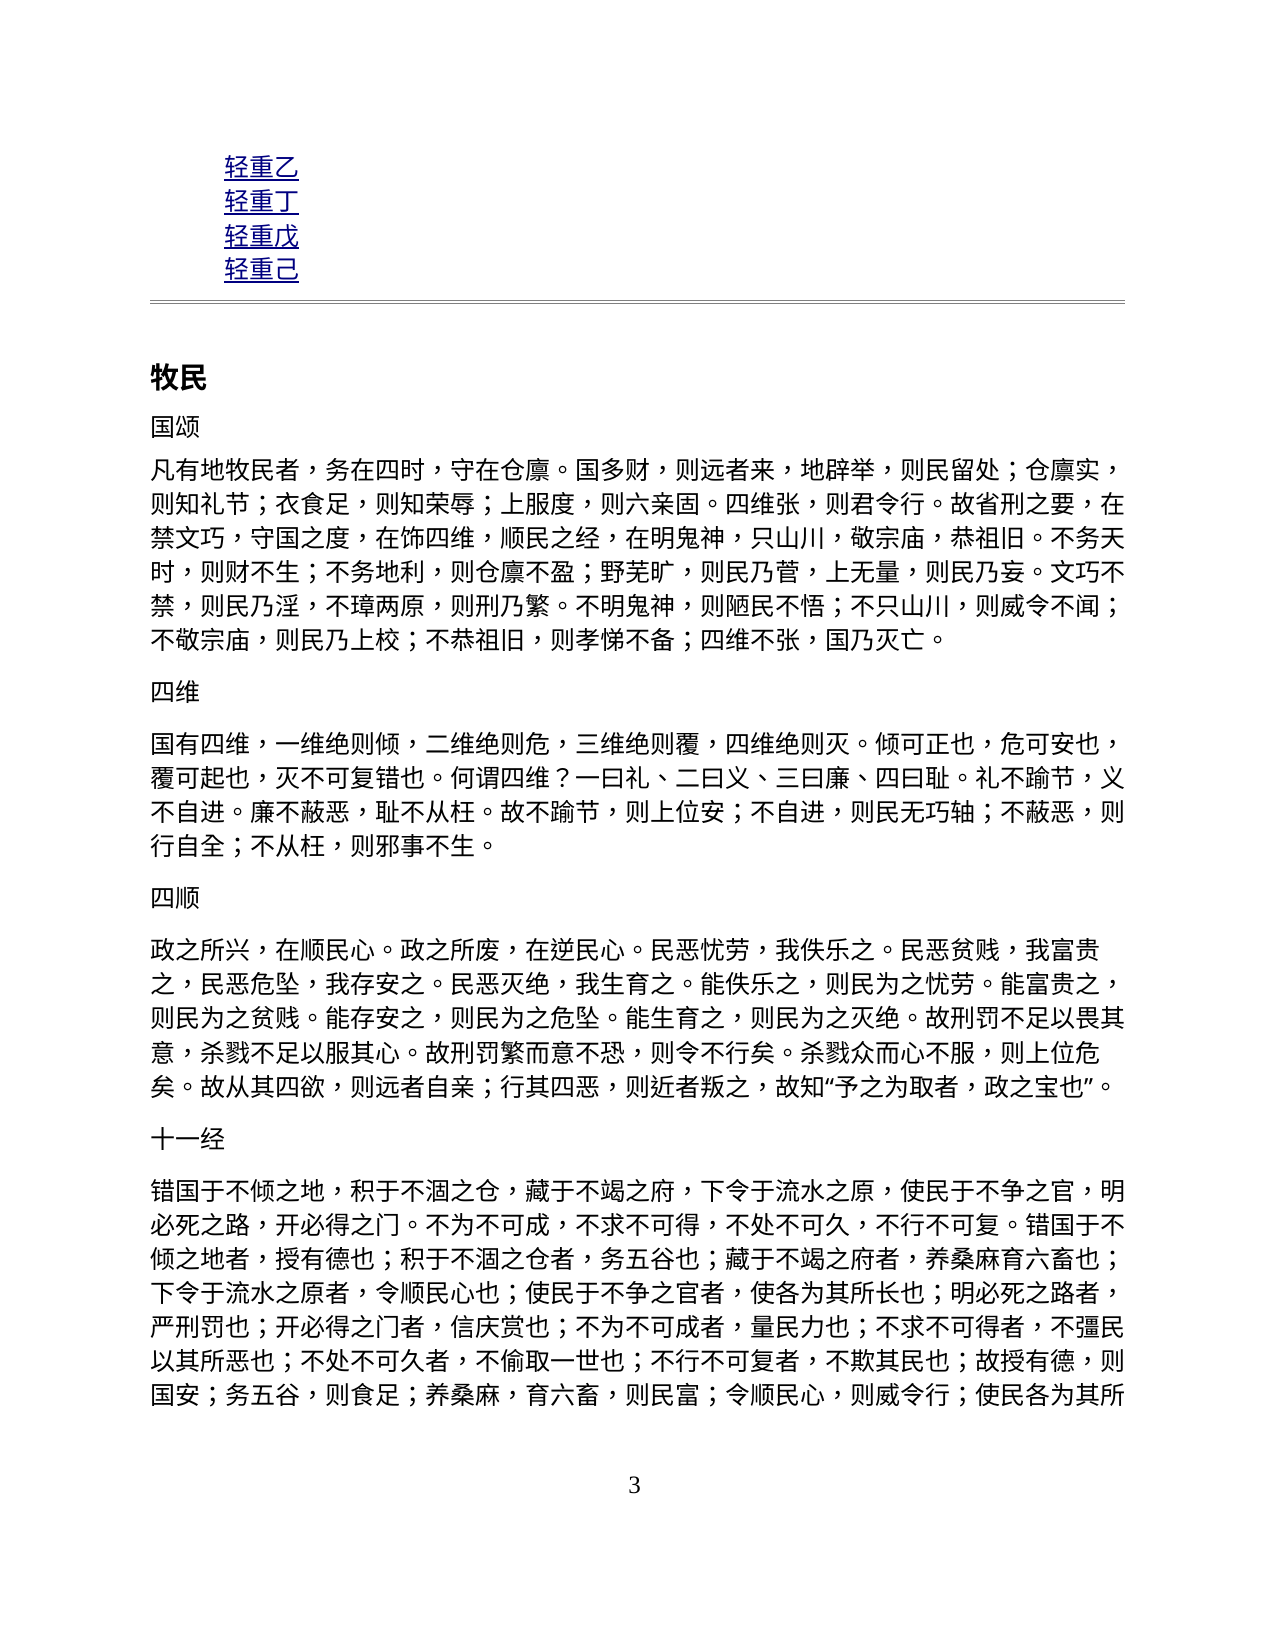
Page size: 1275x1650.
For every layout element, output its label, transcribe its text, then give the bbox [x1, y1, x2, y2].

text 国有四维，一维绝则倾，二维绝则危，三维绝则覆，四维绝则灭。倾可正也，危可安也，覆可起也，灭不可复错也。何谓四维？一曰礼、二曰义、三曰廉、四曰耻。礼不踰节，义不自进。廉不蔽恶，耻不从枉。故不踰节，则上位安；不自进，则民无巧轴；不蔽恶，则行自全；不从枉，则邪事不生。 [150, 727, 1125, 863]
text 错国于不倾之地，积于不涸之仓，藏于不竭之府，下令于流水之原，使民于不争之官，明必死之路，开必得之门。不为不可成，不求不可得，不处不可久，不行不可复。错国于不倾之地者，授有德也；积于不涸之仓者，务五谷也；藏于不竭之府者，养桑麻育六畜也；下令于流水之原者，令顺民心也；使民于不争之官者，使各为其所长也；明必死之路者，严刑罚也；开必得之门者，信庆赏也；不为不可成者，量民力也；不求不可得者，不彊民以其所恶也；不处不可久者，不偷取一世也；不行不可复者，不欺其民也；故授有德，则国安；务五谷，则食足；养桑麻，育六畜，则民富；令顺民心，则威令行；使民各为其所 [150, 1173, 1125, 1412]
subtitle 牧民 [150, 357, 1125, 397]
text 轻重乙 轻重丁 轻重戊 轻重己 [150, 150, 1125, 286]
text 四顺 [150, 881, 1125, 915]
text 凡有地牧民者，务在四时，守在仓廪。国多财，则远者来，地辟举，则民留处；仓廪实，则知礼节；衣食足，则知荣辱；上服度，则六亲固。四维张，则君令行。故省刑之要，在禁文巧，守国之度，在饰四维，顺民之经，在明鬼神，只山川，敬宗庙，恭祖旧。不务天时，则财不生；不务地利，则仓廪不盈；野芜旷，则民乃菅，上无量，则民乃妄。文巧不禁，则民乃淫，不璋两原，则刑乃繁。不明鬼神，则陋民不悟；不只山川，则威令不闻；不敬宗庙，则民乃上校；不恭祖旧，则孝悌不备；四维不张，国乃灭亡。 [150, 453, 1125, 657]
text 国颂 [150, 409, 1125, 444]
text 四维 [150, 675, 1125, 709]
text 政之所兴，在顺民心。政之所废，在逆民心。民恶忧劳，我佚乐之。民恶贫贱，我富贵之，民恶危坠，我存安之。民恶灭绝，我生育之。能佚乐之，则民为之忧劳。能富贵之，则民为之贫贱。能存安之，则民为之危坠。能生育之，则民为之灭绝。故刑罚不足以畏其意，杀戮不足以服其心。故刑罚繁而意不恐，则令不行矣。杀戮众而心不服，则上位危矣。故从其四欲，则远者自亲；行其四恶，则近者叛之，故知“予之为取者，政之宝也”。 [150, 933, 1125, 1103]
text 十一经 [150, 1121, 1125, 1155]
